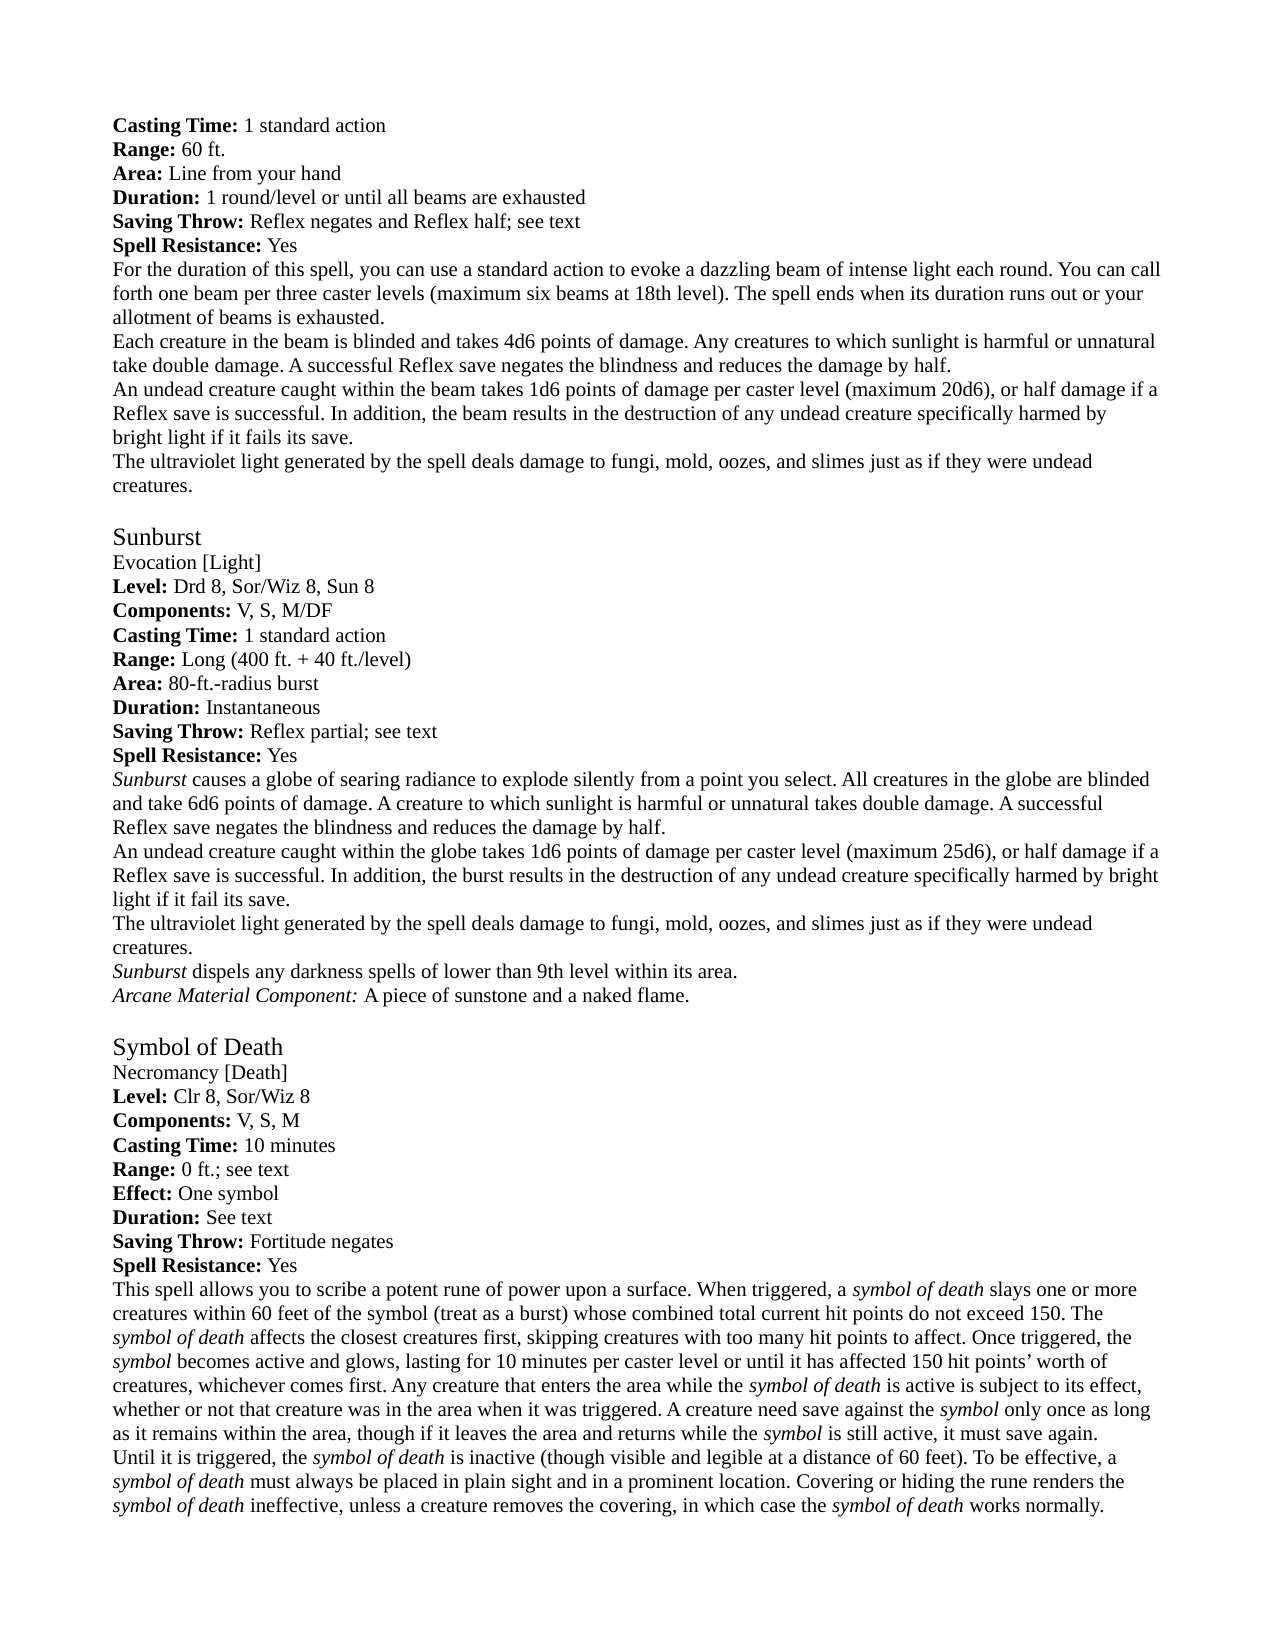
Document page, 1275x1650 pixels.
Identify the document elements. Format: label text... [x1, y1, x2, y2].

text Range: Long (400 ft. + 40 ft./level) [112, 647, 1162, 671]
text Level: Clr 8, Sor/Wiz 8 [112, 1084, 1162, 1108]
text Range: 60 ft. [112, 137, 1162, 161]
text Casting Time: 10 minutes [112, 1132, 1162, 1157]
text Duration: See text [112, 1205, 1162, 1229]
text For the duration of this spell, you can use a standard action to evoke a dazzling beam of intense light each round. You can call forth one beam per three caster levels (maximum six beams at 18th level). The spell ends when its duration runs out or your allotment of beams is exhausted. [112, 257, 1162, 329]
text Duration: Instantaneous [112, 695, 1162, 719]
text An undead creature caught within the globe takes 1d6 points of damage per caster level (maximum 25d6), or half damage if a Reflex save is successful. In addition, the burst results in the destruction of any undead creature specifically harmed by bright light if it fail its save. [112, 839, 1162, 911]
text Sunburst causes a globe of searing radiance to explode silently from a point you select. All creatures in the globe are blinded and take 6d6 points of damage. A creature to which sunlight is harmful or unnatural takes double damage. A successful Reflex save negates the blindness and reduces the damage by half. [112, 767, 1162, 839]
text Arcane Material Component: A piece of sunstone and a naked flame. [112, 983, 1162, 1007]
text Components: V, S, M/DF [112, 598, 1162, 622]
text Spell Resistance: Yes [112, 743, 1162, 767]
text The ultraviolet light generated by the spell deals damage to fungi, mold, oozes, and slimes just as if they were undead creatures. [112, 911, 1162, 959]
text Effect: One symbol [112, 1181, 1162, 1205]
text Casting Time: 1 standard action [112, 622, 1162, 647]
text Area: 80-ft.-radius burst [112, 671, 1162, 695]
text This spell allows you to scribe a potent rune of power upon a surface. When triggered, a symbol of death slays one or more creatures within 60 feet of the symbol (treat as a burst) whose combined total current hit points do not exceed 150. The symbol of death affects the closest creatures first, skipping creatures with too many hit points to affect. Once triggered, the symbol becomes active and glows, lasting for 10 minutes per caster level or until it has affected 150 hit points’ worth of creatures, whichever comes first. Any creature that enters the area while the symbol of death is active is subject to its effect, whether or not that creature was in the area when it was triggered. A creature need save against the symbol only once as long as it remains within the area, though if it leaves the area and returns while the symbol is still active, it must save again. [112, 1277, 1162, 1445]
text Sunburst [112, 522, 1162, 550]
text Evocation [Light] [112, 550, 1162, 574]
text Components: V, S, M [112, 1108, 1162, 1132]
text Until it is triggered, the symbol of death is inactive (though visible and legible at a distance of 60 feet). To be effective, a symbol of death must always be placed in plain sight and in a prominent location. Covering or hiding the rune renders the symbol of death ineffective, unless a creature removes the covering, in which case the symbol of death works normally. [112, 1445, 1162, 1517]
text The ultraviolet light generated by the spell deals damage to fungi, mold, oozes, and slimes just as if they were undead creatures. [112, 449, 1162, 497]
text Necromancy [Death] [112, 1060, 1162, 1084]
text Sunburst dispels any darkness spells of lower than 9th level within its area. [112, 959, 1162, 983]
text Duration: 1 round/level or until all beams are exhausted [112, 185, 1162, 209]
text Range: 0 ft.; see text [112, 1157, 1162, 1181]
text Each creature in the beam is blinded and takes 4d6 points of damage. Any creatures to which sunlight is harmful or unnatural take double damage. A successful Reflex save negates the blindness and reduces the damage by half. [112, 329, 1162, 377]
text Level: Drd 8, Sor/Wiz 8, Sun 8 [112, 574, 1162, 598]
text Saving Throw: Fortitude negates [112, 1229, 1162, 1253]
text Symbol of Death [112, 1032, 1162, 1060]
text Spell Resistance: Yes [112, 1253, 1162, 1277]
text Saving Throw: Reflex partial; see text [112, 719, 1162, 743]
text Saving Throw: Reflex negates and Reflex half; see text [112, 209, 1162, 233]
text Spell Resistance: Yes [112, 233, 1162, 257]
text An undead creature caught within the beam takes 1d6 points of damage per caster level (maximum 20d6), or half damage if a Reflex save is successful. In addition, the beam results in the destruction of any undead creature specifically harmed by bright light if it fails its save. [112, 377, 1162, 449]
text Casting Time: 1 standard action [112, 112, 1162, 137]
text Area: Line from your hand [112, 161, 1162, 185]
